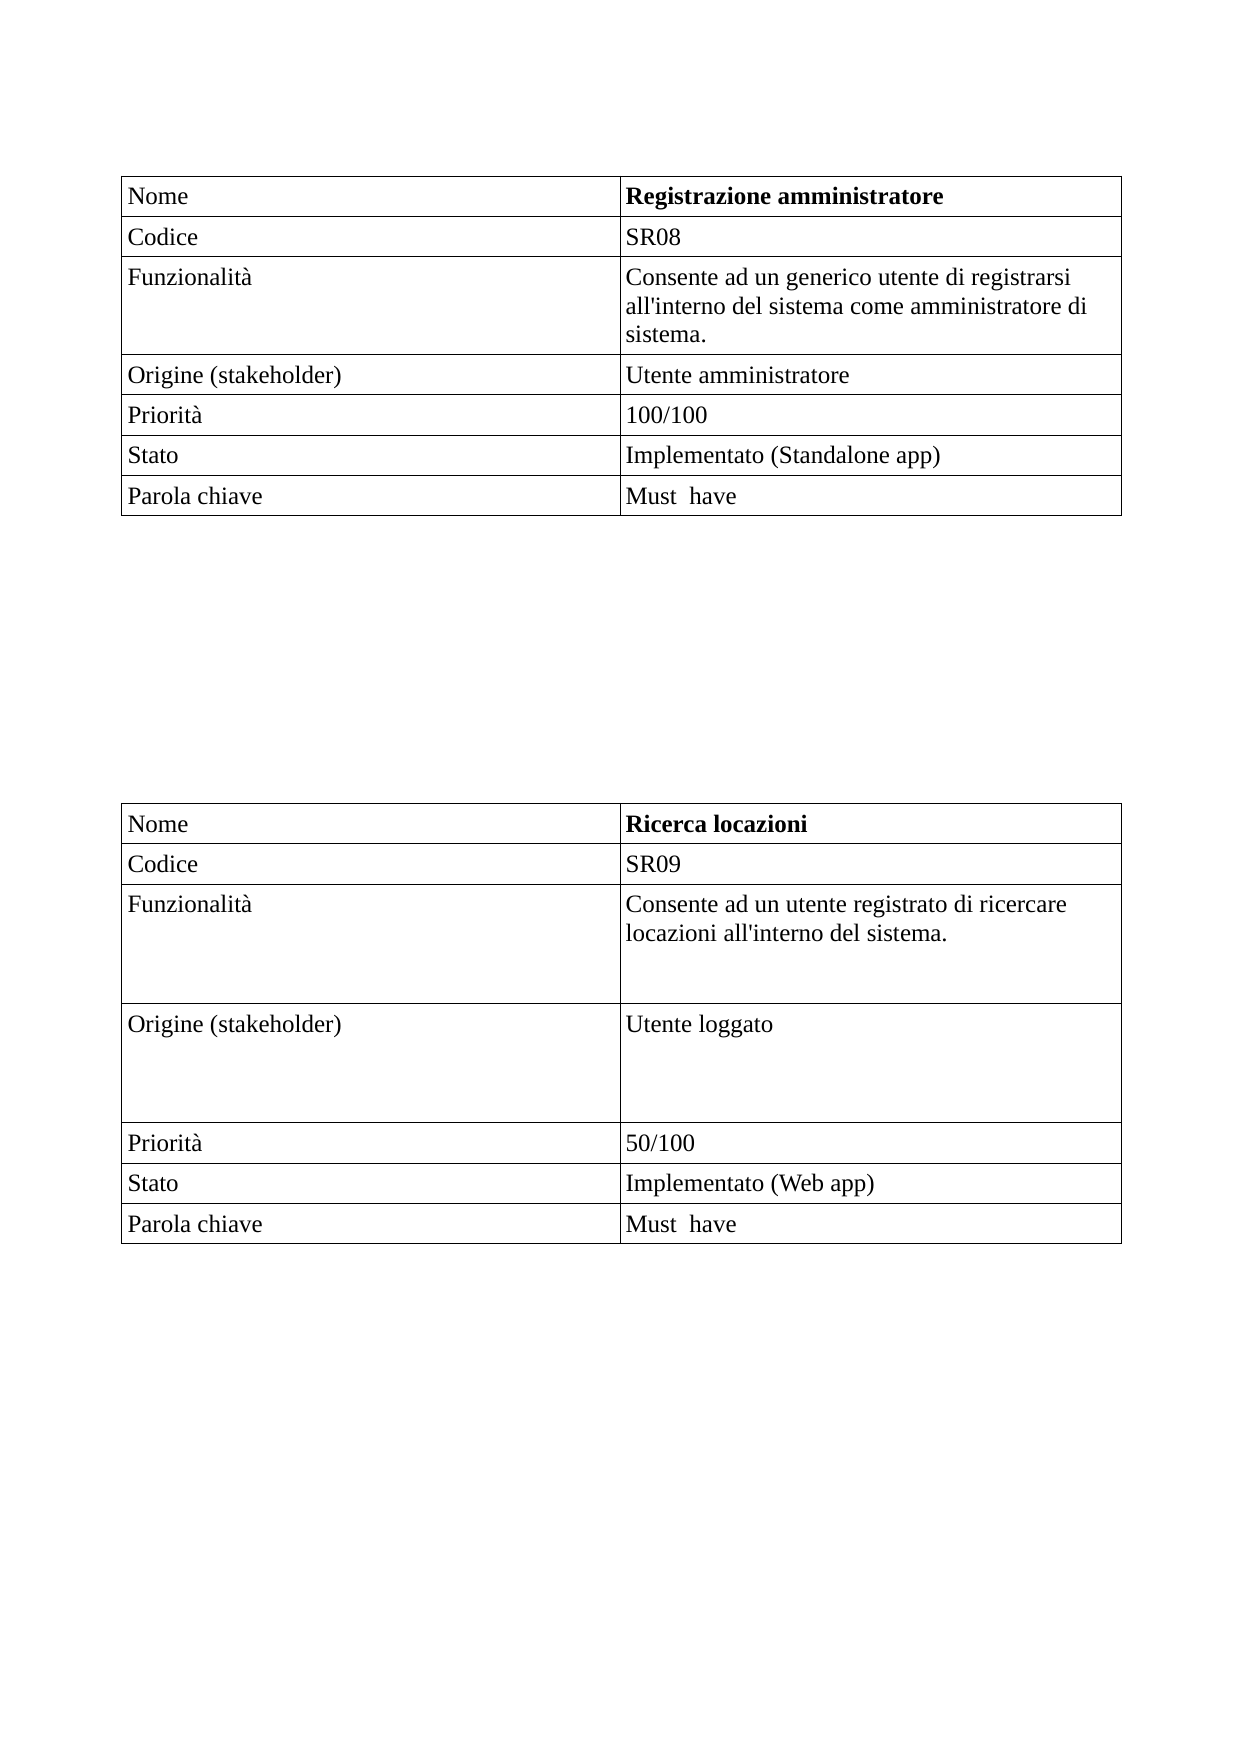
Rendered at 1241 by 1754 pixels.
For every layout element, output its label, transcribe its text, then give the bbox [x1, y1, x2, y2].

table_cell Consente ad un utente registrato di ricercare locazioni all'interno del sistema. [621, 885, 1121, 1003]
table_cell Implementato (Standalone app) [621, 436, 1121, 475]
table_cell Implementato (Web app) [621, 1164, 1121, 1203]
table_cell Priorità [122, 1123, 620, 1163]
table_cell Must have [621, 476, 1121, 515]
table_cell Consente ad un generico utente di registrarsi all'interno del sistema come amministratore di sistema. [621, 257, 1121, 354]
table_header Nome [122, 804, 620, 843]
table_cell Origine (stakeholder) [122, 1004, 620, 1122]
table_cell 50/100 [621, 1123, 1121, 1163]
table_cell Parola chiave [122, 476, 620, 515]
table_cell SR08 [621, 217, 1121, 256]
table_cell Origine (stakeholder) [122, 355, 620, 394]
table_cell Must have [621, 1204, 1121, 1243]
table_header Registrazione amministratore [621, 177, 1121, 216]
table_cell SR09 [621, 844, 1121, 883]
table_cell Funzionalità [122, 885, 620, 1003]
table_cell Utente amministratore [621, 355, 1121, 394]
table_cell Stato [122, 1164, 620, 1203]
table_cell 100/100 [621, 395, 1121, 435]
table_cell Codice [122, 844, 620, 883]
table_cell Funzionalità [122, 257, 620, 354]
table_cell Utente loggato [621, 1004, 1121, 1122]
table_cell Stato [122, 436, 620, 475]
table_cell Codice [122, 217, 620, 256]
table_cell Priorità [122, 395, 620, 435]
table_header Ricerca locazioni [621, 804, 1121, 843]
table_cell Parola chiave [122, 1204, 620, 1243]
table_header Nome [122, 177, 620, 216]
